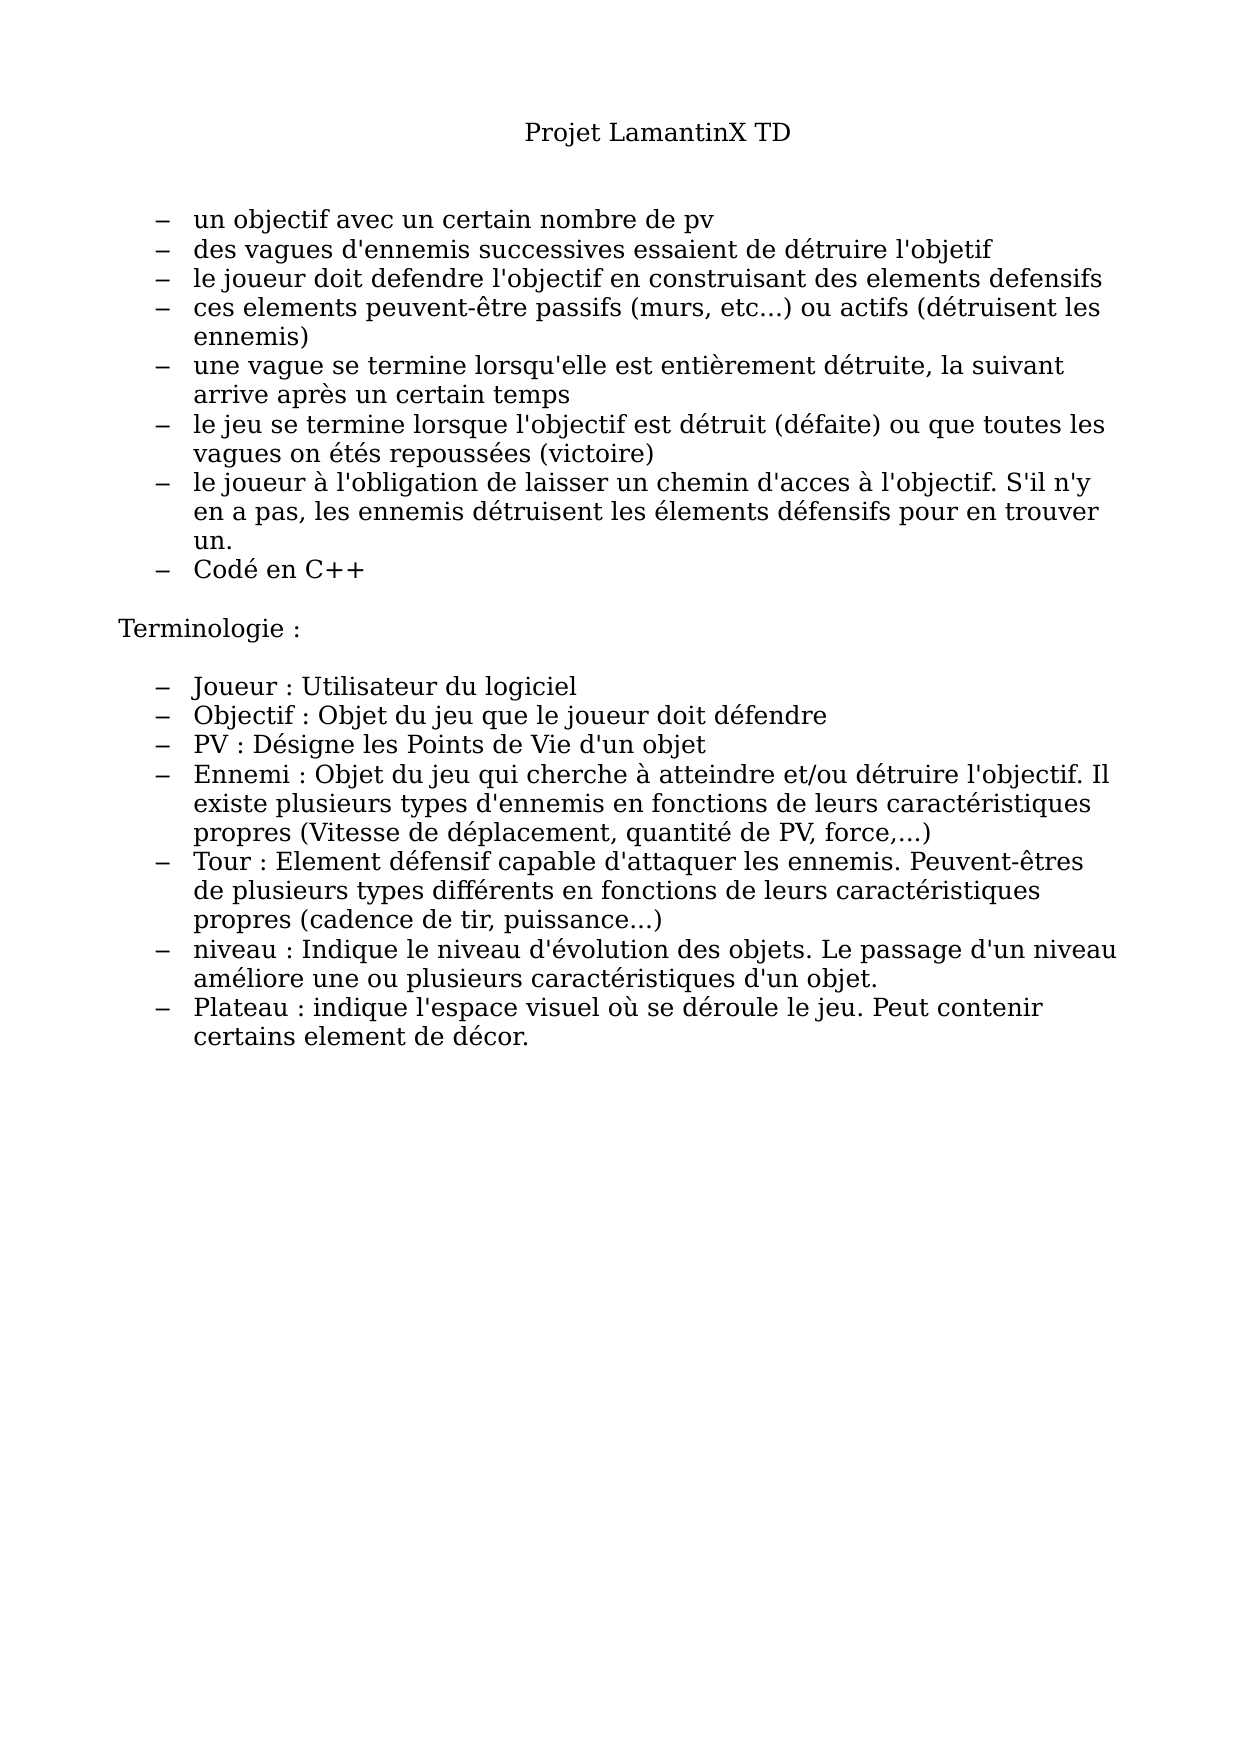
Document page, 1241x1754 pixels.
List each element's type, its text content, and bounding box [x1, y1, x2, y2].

text Terminologie : [118, 614, 1122, 643]
list Projet LamantinX TD [156, 118, 1122, 147]
list un objectif avec un certain nombre de pv [156, 206, 1122, 235]
list Joueur : Utilisateur du logiciel [156, 672, 1122, 701]
list Tour : Element défensif capable d'attaquer les ennemis. Peuvent-êtres de plusieurs types différents en fonctions de leurs caractéristiques propres (cadence de tir, puissance...) [156, 847, 1122, 935]
list Objectif : Objet du jeu que le joueur doit défendre [156, 701, 1122, 731]
list ces elements peuvent-être passifs (murs, etc...) ou actifs (détruisent les ennemis) [156, 293, 1122, 351]
list le joueur doit defendre l'objectif en construisant des elements defensifs [156, 264, 1122, 293]
list Ennemi : Objet du jeu qui cherche à atteindre et/ou détruire l'objectif. Il existe plusieurs types d'ennemis en fonctions de leurs caractéristiques propres (Vitesse de déplacement, quantité de PV, force,...) [156, 760, 1122, 847]
list des vagues d'ennemis successives essaient de détruire l'objetif [156, 235, 1122, 264]
list Plateau : indique l'espace visuel où se déroule le jeu. Peut contenir certains element de décor. [156, 993, 1122, 1051]
list Codé en C++ [156, 556, 1122, 585]
list PV : Désigne les Points de Vie d'un objet [156, 731, 1122, 760]
list niveau : Indique le niveau d'évolution des objets. Le passage d'un niveau améliore une ou plusieurs caractéristiques d'un objet. [156, 935, 1122, 993]
list le joueur à l'obligation de laisser un chemin d'acces à l'objectif. S'il n'y en a pas, les ennemis détruisent les élements défensifs pour en trouver un. [156, 468, 1122, 556]
list le jeu se termine lorsque l'objectif est détruit (défaite) ou que toutes les vagues on étés repoussées (victoire) [156, 410, 1122, 468]
list une vague se termine lorsqu'elle est entièrement détruite, la suivant arrive après un certain temps [156, 351, 1122, 410]
